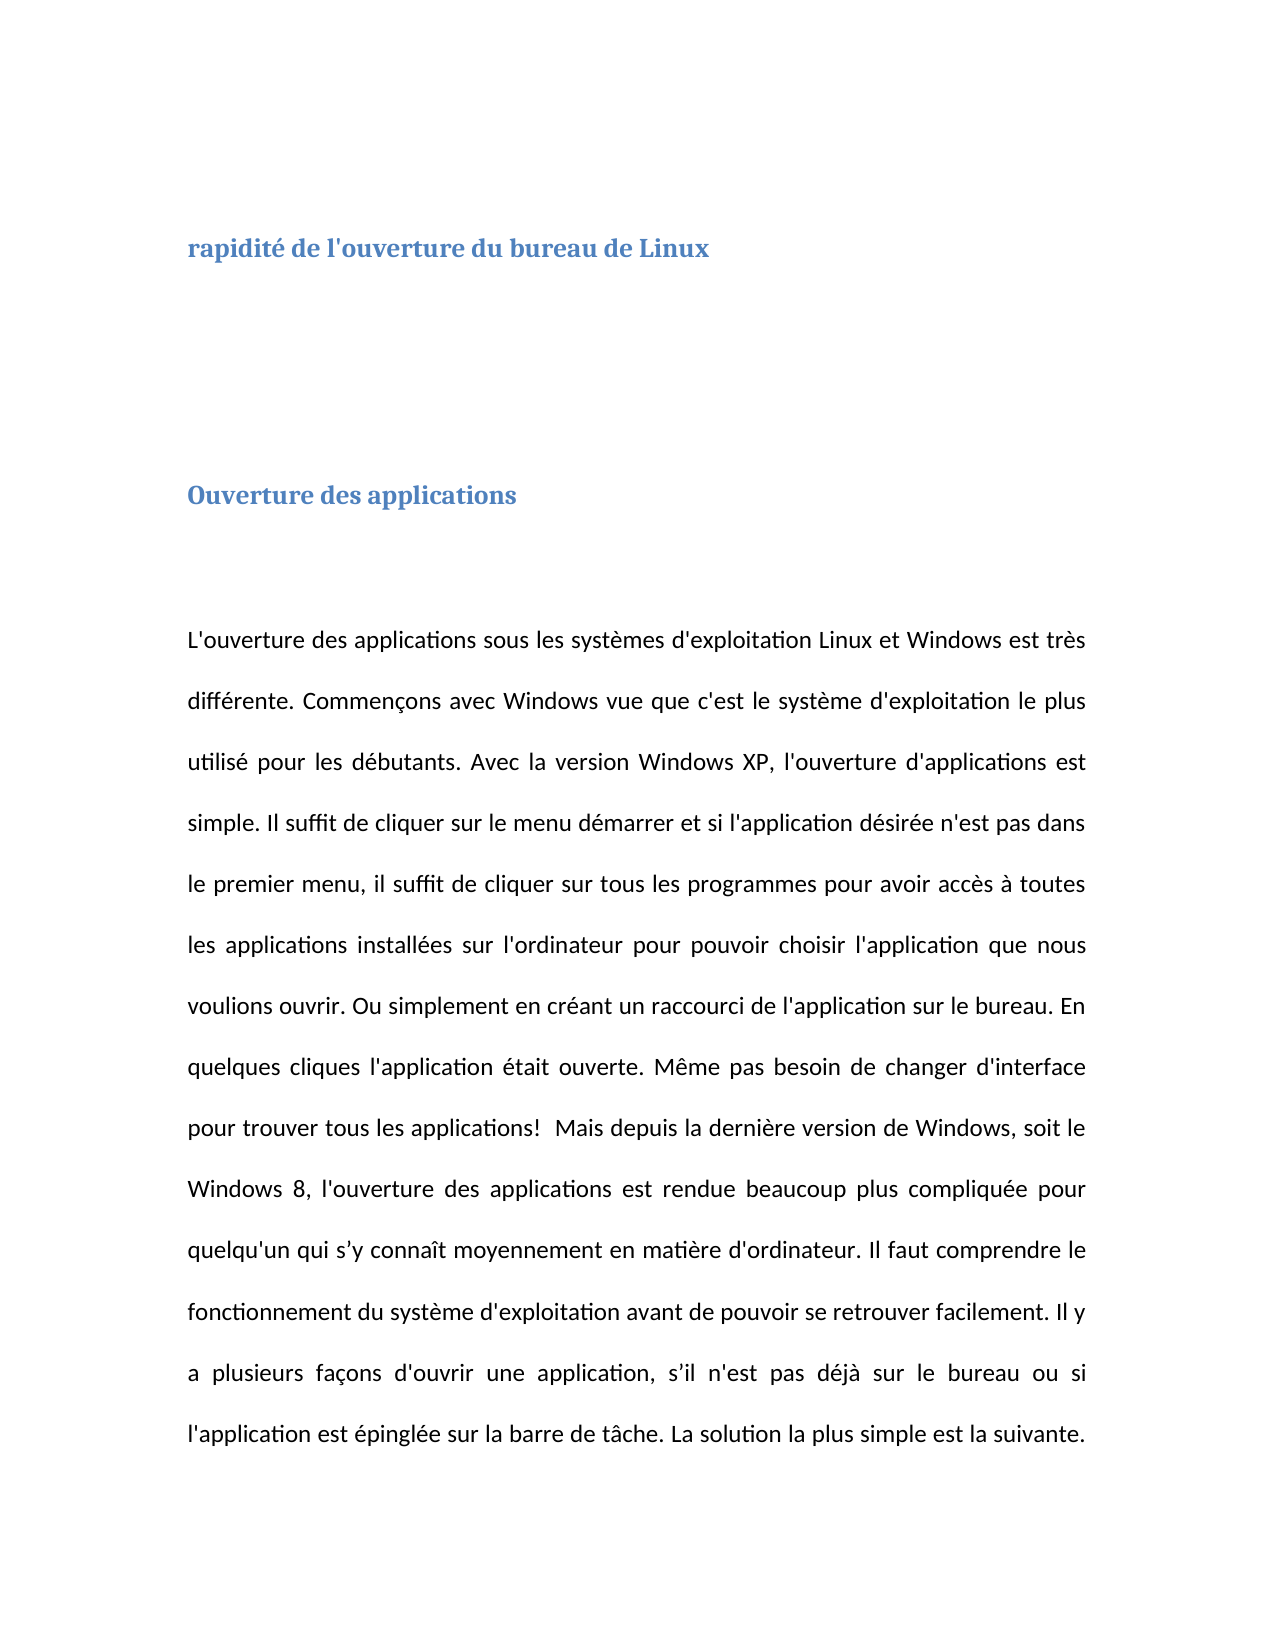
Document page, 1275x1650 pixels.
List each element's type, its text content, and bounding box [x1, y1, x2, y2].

subtitle rapidité de l'ouverture du bureau de Linux [187, 233, 1087, 264]
subtitle Ouverture des applications [187, 480, 1087, 511]
text L'ouverture des applications sous les systèmes d'exploitation Linux et Windows est très différente. Commençons avec Windows vue que c'est le système d'exploitation le plus utilisé pour les débutants. Avec la version Windows XP, l'ouverture d'applications est simple. Il suffit de cliquer sur le menu démarrer et si l'application désirée n'est pas dans le premier menu, il suffit de cliquer sur tous les programmes pour avoir accès à toutes les applications installées sur l'ordinateur pour pouvoir choisir l'application que nous voulions ouvrir. Ou simplement en créant un raccourci de l'application sur le bureau. En quelques cliques l'application était ouverte. Même pas besoin de changer d'interface pour trouver tous les applications! Mais depuis la dernière version de Windows, soit le Windows 8, l'ouverture des applications est rendue beaucoup plus compliquée pour quelqu'un qui s’y connaît moyennement en matière d'ordinateur. Il faut comprendre le fonctionnement du système d'exploitation avant de pouvoir se retrouver facilement. Il y a plusieurs façons d'ouvrir une application, s’il n'est pas déjà sur le bureau ou si l'application est épinglée sur la barre de tâche. La solution la plus simple est la suivante. [187, 624, 1087, 1448]
